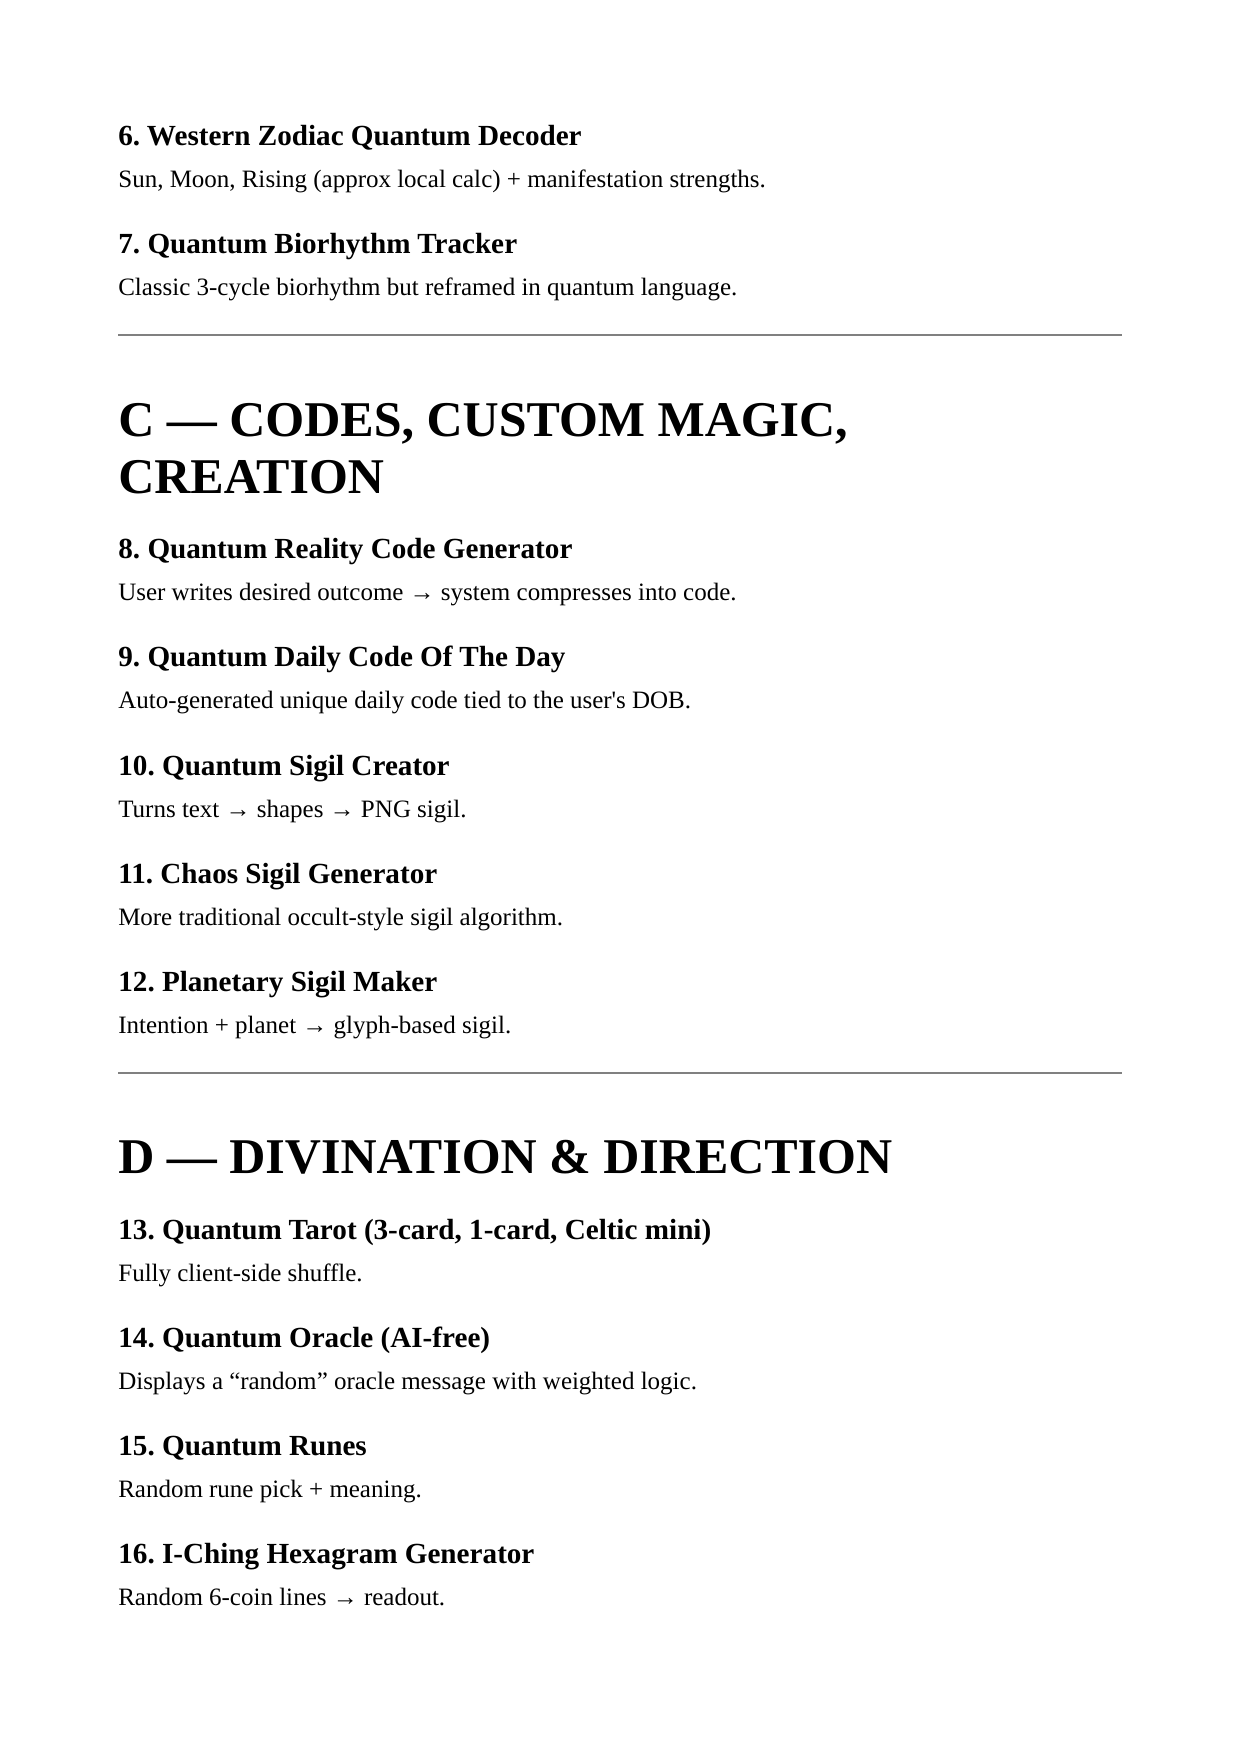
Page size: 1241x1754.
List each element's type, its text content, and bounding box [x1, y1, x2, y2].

subtitle 11. Chaos Sigil Generator [118, 856, 1122, 889]
text User writes desired outcome → system compresses into code. [118, 577, 1122, 606]
subtitle 9. Quantum Daily Code Of The Day [118, 639, 1122, 673]
text Fully client-side shuffle. [118, 1258, 1122, 1287]
subtitle 8. Quantum Reality Code Generator [118, 531, 1122, 565]
subtitle 10. Quantum Sigil Creator [118, 748, 1122, 781]
subtitle D — DIVINATION & DIRECTION [118, 1127, 1122, 1185]
text Displays a “random” oracle message with weighted logic. [118, 1366, 1122, 1395]
subtitle 14. Quantum Oracle (AI-free) [118, 1320, 1122, 1353]
text Random 6-coin lines → readout. [118, 1582, 1122, 1611]
text Sun, Moon, Rising (approx local calc) + manifestation strengths. [118, 164, 1122, 193]
subtitle 7. Quantum Biorhythm Tracker [118, 226, 1122, 260]
text Turns text → shapes → PNG sigil. [118, 794, 1122, 823]
text Auto-generated unique daily code tied to the user's DOB. [118, 686, 1122, 714]
subtitle 12. Planetary Sigil Maker [118, 964, 1122, 998]
text Random rune pick + meaning. [118, 1474, 1122, 1503]
subtitle 16. I-Ching Hexagram Generator [118, 1536, 1122, 1570]
text More traditional occult-style sigil algorithm. [118, 902, 1122, 931]
subtitle 15. Quantum Runes [118, 1428, 1122, 1462]
subtitle 13. Quantum Tarot (3-card, 1-card, Celtic mini) [118, 1212, 1122, 1245]
text Classic 3-cycle biorhythm but reframed in quantum language. [118, 272, 1122, 301]
subtitle C — CODES, CUSTOM MAGIC, CREATION [118, 389, 1122, 504]
text Intention + planet → glyph-based sigil. [118, 1010, 1122, 1039]
subtitle 6. Western Zodiac Quantum Decoder [118, 118, 1122, 152]
